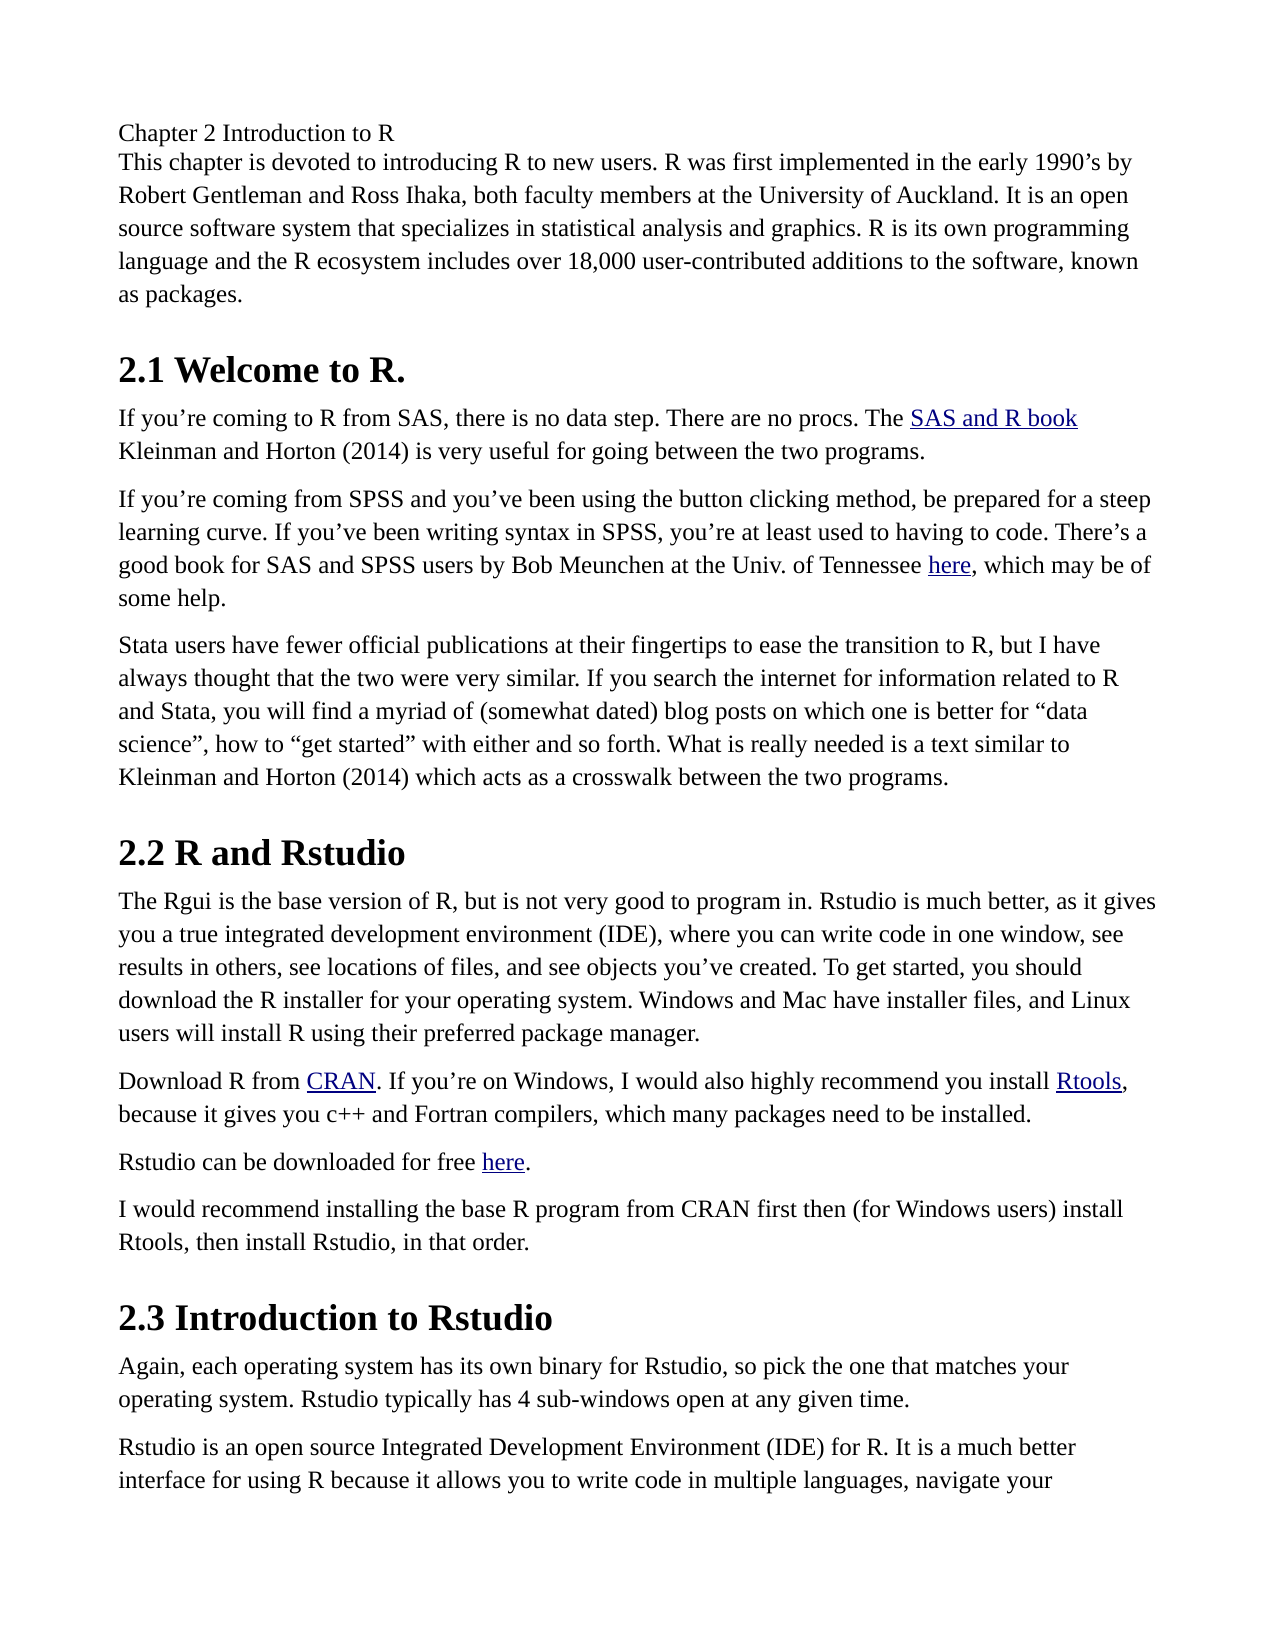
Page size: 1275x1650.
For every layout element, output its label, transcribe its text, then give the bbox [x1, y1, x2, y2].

text Rstudio can be downloaded for free here. [118, 1147, 1157, 1176]
text Again, each operating system has its own binary for Rstudio, so pick the one that matches your operating system. Rstudio typically has 4 sub-windows open at any given time. [118, 1351, 1157, 1413]
text If you’re coming from SPSS and you’ve been using the button clicking method, be prepared for a steep learning curve. If you’ve been writing syntax in SPSS, you’re at least used to having to code. There’s a good book for SAS and SPSS users by Bob Meunchen at the Univ. of Tennessee here, which may be of some help. [118, 484, 1157, 611]
text Rstudio is an open source Integrated Development Environment (IDE) for R. It is a much better interface for using R because it allows you to write code in multiple languages, navigate your [118, 1432, 1157, 1494]
text I would recommend installing the base R program from CRAN first then (for Windows users) install Rtools, then install Rstudio, in that order. [118, 1194, 1157, 1256]
text If you’re coming to R from SAS, there is no data step. There are no procs. The SAS and R book Kleinman and Horton (2014) is very useful for going between the two programs. [118, 403, 1157, 465]
text Stata users have fewer official publications at their fingertips to ease the transition to R, but I have always thought that the two were very similar. If you search the internet for information related to R and Stata, you will find a myriad of (somewhat dated) blog posts on which one is better for “data science”, how to “get started” with either and so forth. What is really needed is a text similar to Kleinman and Horton (2014) which acts as a crosswalk between the two programs. [118, 630, 1157, 791]
subtitle 2.1 Welcome to R. [118, 347, 1157, 391]
subtitle 2.3 Introduction to Rstudio [118, 1296, 1157, 1339]
text The Rgui is the base version of R, but is not very good to program in. Rstudio is much better, as it gives you a true integrated development environment (IDE), where you can write code in one window, see results in others, see locations of files, and see objects you’ve created. To get started, you should download the R installer for your operating system. Windows and Mac have installer files, and Linux users will install R using their preferred package manager. [118, 886, 1157, 1047]
subtitle 2.2 R and Rstudio [118, 831, 1157, 874]
text Chapter 2 Introduction to R [118, 118, 1157, 147]
text This chapter is devoted to introducing R to new users. R was first implemented in the early 1990’s by Robert Gentleman and Ross Ihaka, both faculty members at the University of Auckland. It is an open source software system that specializes in statistical analysis and graphics. R is its own programming language and the R ecosystem includes over 18,000 user-contributed additions to the software, known as packages. [118, 147, 1157, 308]
text Download R from CRAN. If you’re on Windows, I would also highly recommend you install Rtools, because it gives you c++ and Fortran compilers, which many packages need to be installed. [118, 1066, 1157, 1128]
